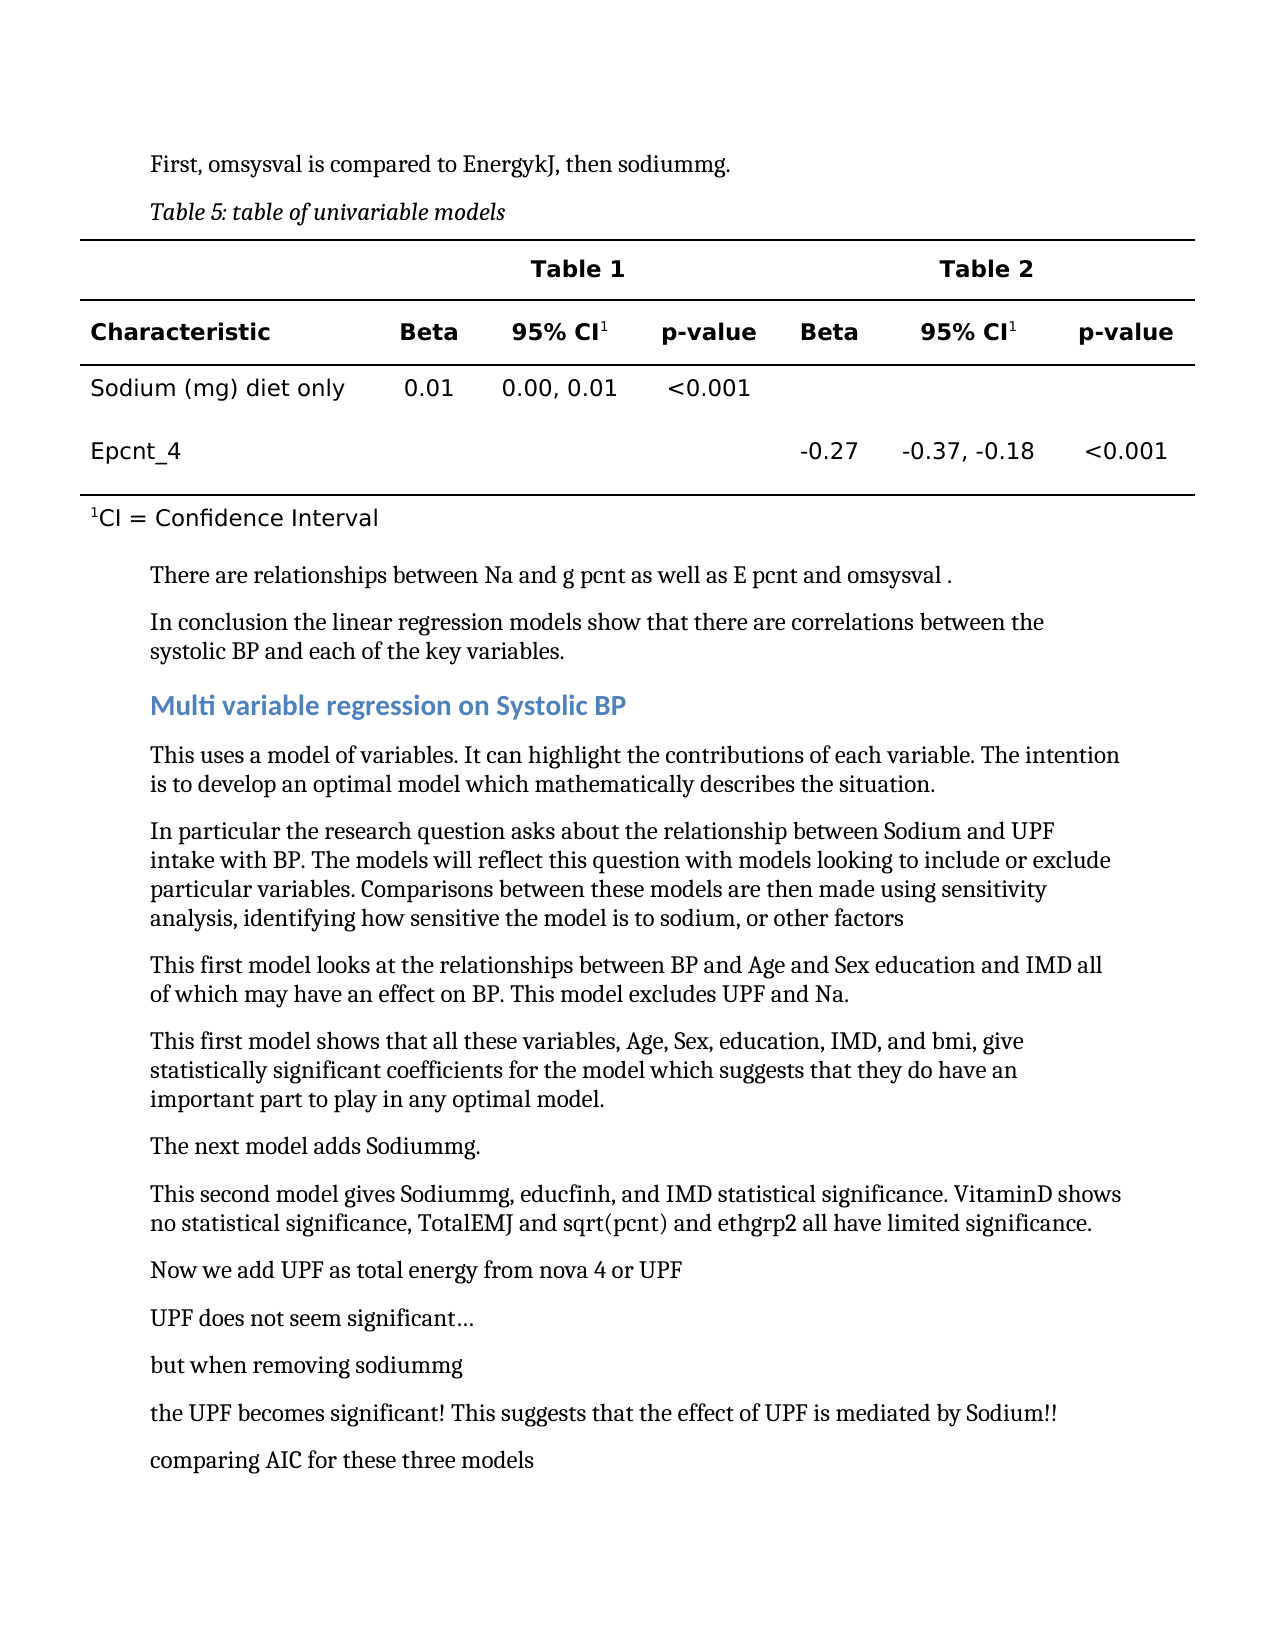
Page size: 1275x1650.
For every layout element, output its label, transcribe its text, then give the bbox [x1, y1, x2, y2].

table_header [80, 241, 378, 299]
table_cell [880, 366, 1056, 429]
text In particular the research question asks about the relationship between Sodium and UPF intake with BP. The models will reflect this question with models looking to include or exclude particular variables. Comparisons between these models are then made using sensitivity analysis, identifying how sensitive the model is to sodium, or other factors [150, 817, 1125, 932]
table_cell 0.00, 0.01 [480, 366, 639, 429]
table_cell Epcnt_4 [80, 429, 378, 494]
table_cell p-value [640, 301, 778, 364]
text This first model looks at the relationships between BP and Age and Sex education and IMD all of which may have an effect on BP. This model excludes UPF and Na. [150, 951, 1125, 1008]
table_cell 0.01 [378, 366, 480, 429]
table_cell 1CI = Confidence Interval [80, 496, 1195, 542]
text Now we add UPF as total energy from nova 4 or UPF [150, 1256, 1125, 1285]
table_cell Sodium (mg) diet only [80, 366, 378, 429]
table_cell Characteristic [80, 301, 378, 364]
text but when removing sodiummg [150, 1351, 1125, 1380]
table_cell [378, 429, 480, 494]
text the UPF becomes significant! This suggests that the effect of UPF is mediated by Sodium!! [150, 1398, 1125, 1427]
table_cell [640, 429, 778, 494]
table_cell 95% CI1 [480, 301, 639, 364]
text There are relationships between Na and g pcnt as well as E pcnt and omsysval . [150, 561, 1125, 589]
table_cell [480, 429, 639, 494]
table_cell Beta [378, 301, 480, 364]
table_cell [778, 366, 880, 429]
table_header Table 1 [378, 241, 778, 299]
text This second model gives Sodiummg, educfinh, and IMD statistical significance. VitaminD shows no statistical significance, TotalEMJ and sqrt(pcnt) and ethgrp2 all have limited significance. [150, 1180, 1125, 1237]
text First, omsysval is compared to EnergykJ, then sodiummg. [150, 150, 1125, 179]
subtitle Multi variable regression on Systolic BP [150, 687, 1125, 722]
table_cell Beta [778, 301, 880, 364]
text comparing AIC for these three models [150, 1446, 1125, 1475]
table_cell <0.001 [640, 366, 778, 429]
table_cell 95% CI1 [880, 301, 1056, 364]
text This uses a model of variables. It can highlight the contributions of each variable. The intention is to develop an optimal model which mathematically describes the situation. [150, 741, 1125, 798]
text Table 5: table of univariable models [150, 197, 1125, 226]
table_cell p-value [1056, 301, 1195, 364]
table_cell -0.27 [778, 429, 880, 494]
text This first model shows that all these variables, Age, Sex, education, IMD, and bmi, give statistically significant coefficients for the model which suggests that they do have an important part to play in any optimal model. [150, 1027, 1125, 1113]
table_header Table 2 [778, 241, 1195, 299]
text In conclusion the linear regression models show that there are correlations between the systolic BP and each of the key variables. [150, 608, 1125, 666]
table_cell [1056, 366, 1195, 429]
text UPF does not seem significant… [150, 1303, 1125, 1332]
table_cell -0.37, -0.18 [880, 429, 1056, 494]
text The next model adds Sodiummg. [150, 1132, 1125, 1161]
table_cell <0.001 [1056, 429, 1195, 494]
